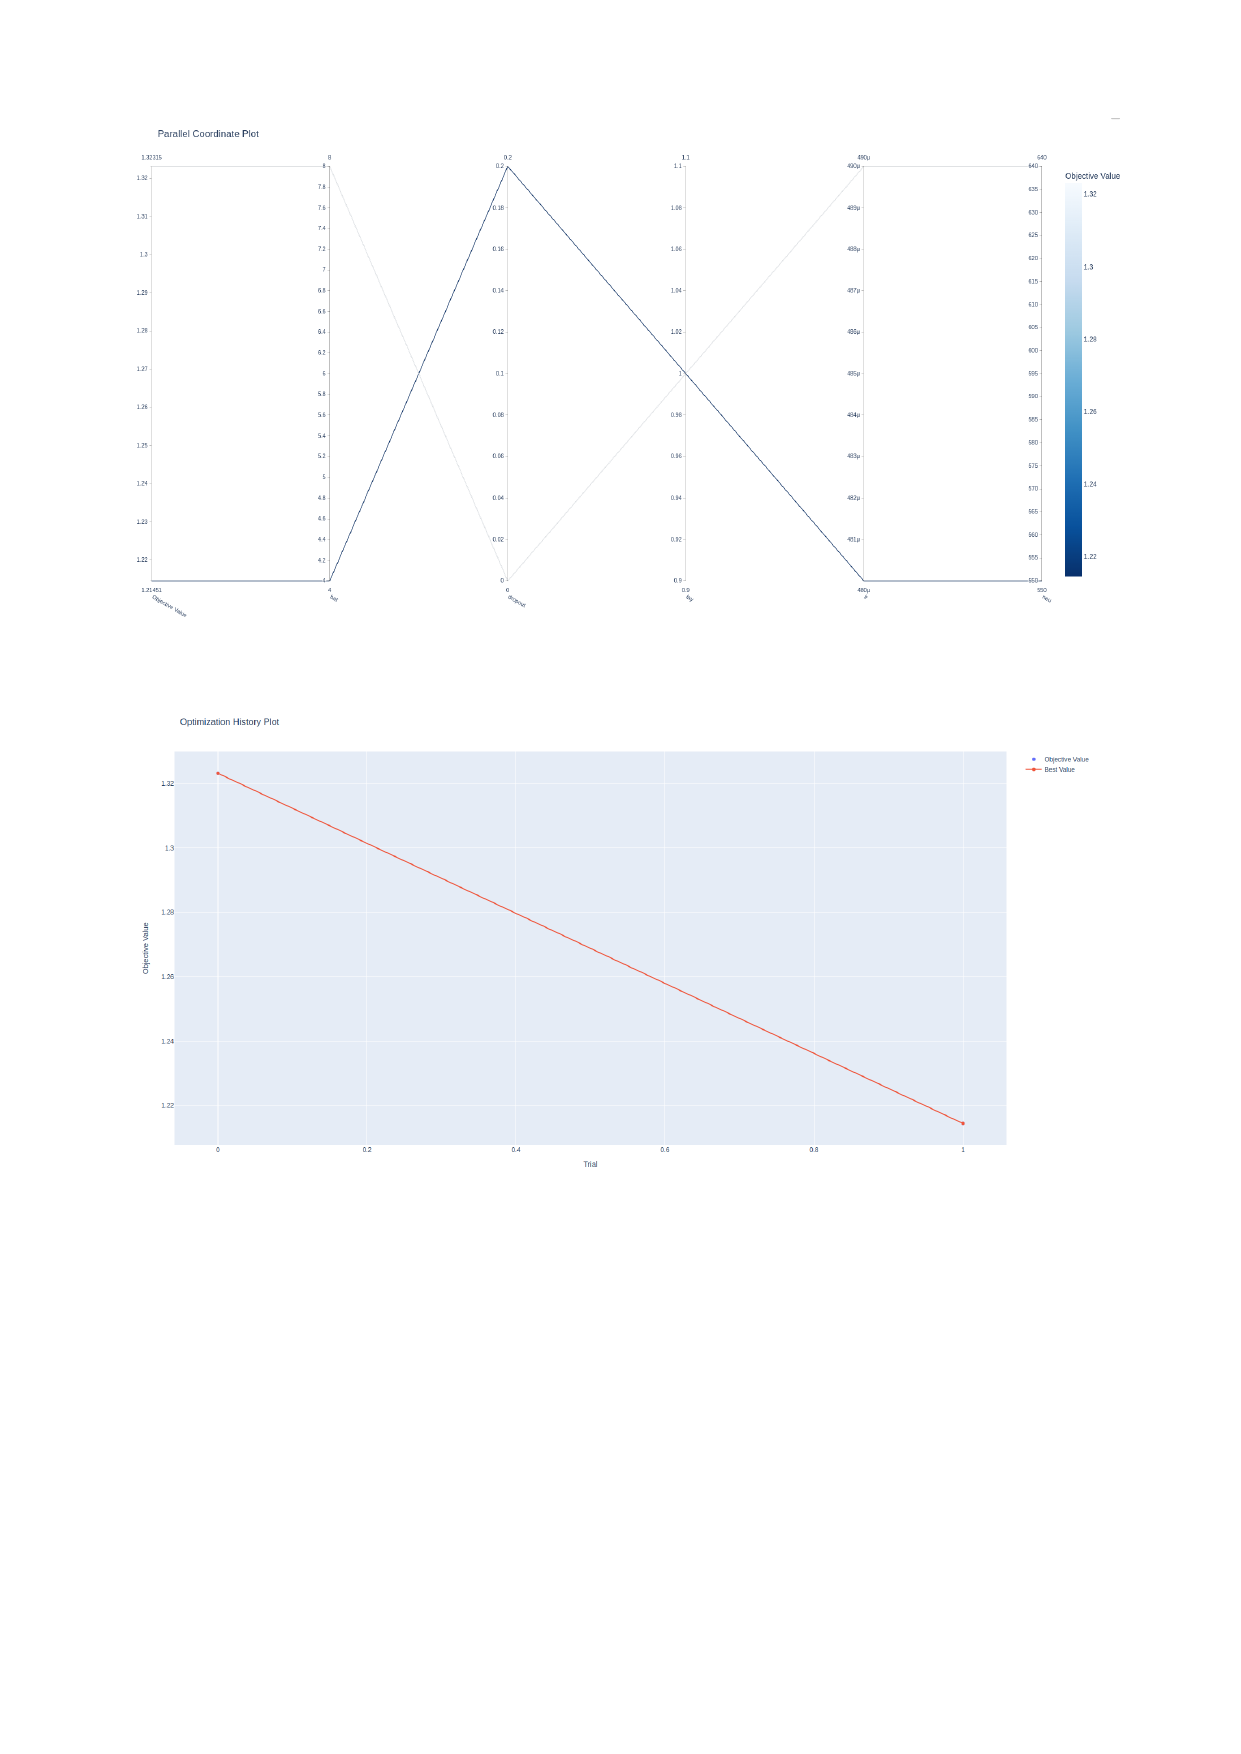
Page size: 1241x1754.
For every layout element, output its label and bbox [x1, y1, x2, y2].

picture [118, 118, 1123, 618]
picture [140, 715, 1092, 1171]
